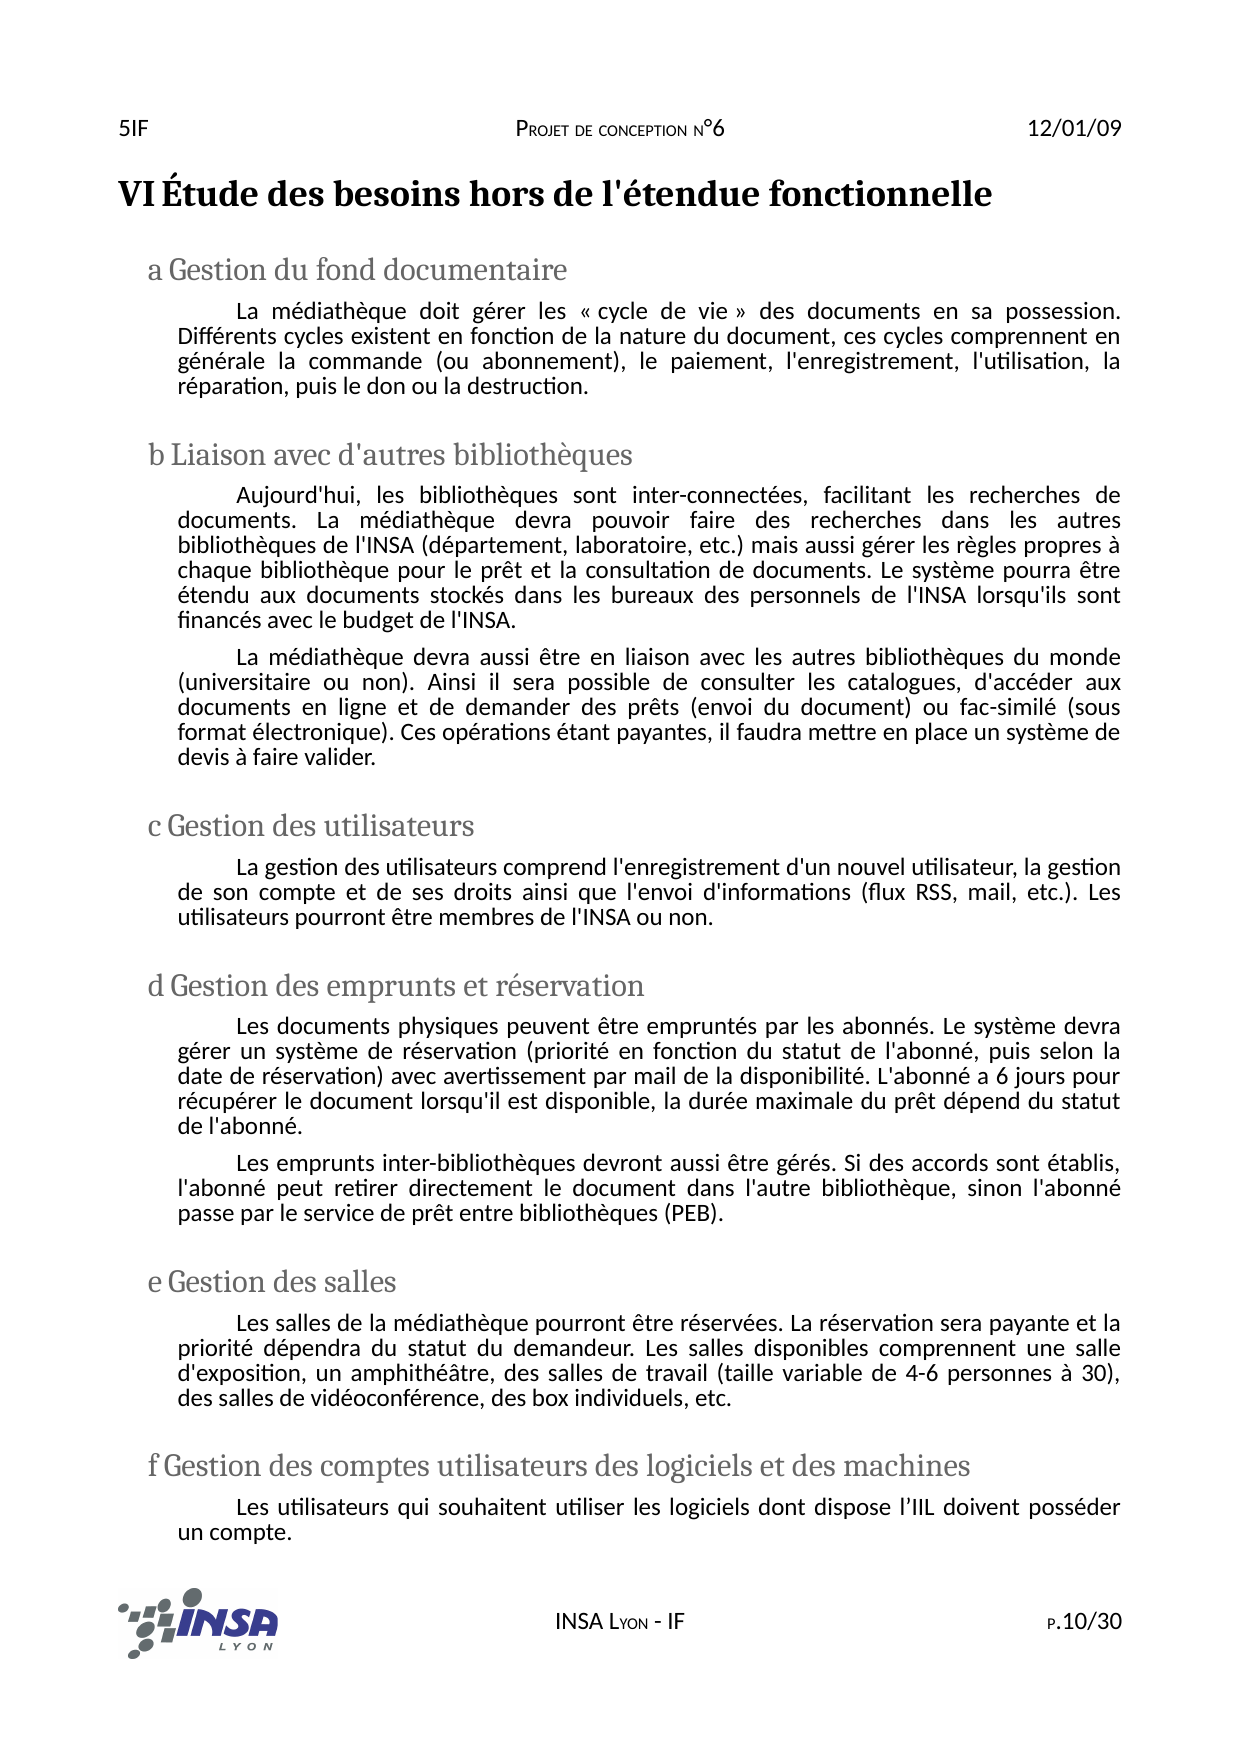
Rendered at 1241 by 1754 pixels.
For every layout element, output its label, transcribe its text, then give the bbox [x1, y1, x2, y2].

text Les salles de la médiathèque pourront être réservées. La réservation sera payante et la priorité dépendra du statut du demandeur. Les salles disponibles comprennent une salle d'exposition, un amphithéâtre, des salles de travail (taille variable de 4-6 personnes à 30), des salles de vidéoconférence, des box individuels, etc. [177, 1312, 1122, 1412]
subtitle Gestion du fond documentaire [118, 251, 1122, 288]
picture [118, 1588, 278, 1659]
text Les utilisateurs qui souhaitent utiliser les logiciels dont dispose l’IIL doivent posséder un compte. [177, 1497, 1122, 1547]
subtitle Gestion des emprunts et réservation [118, 967, 1122, 1004]
text Aujourd'hui, les bibliothèques sont inter-connectées, facilitant les recherches de documents. La médiathèque devra pouvoir faire des recherches dans les autres bibliothèques de l'INSA (département, laboratoire, etc.) mais aussi gérer les règles propres à chaque bibliothèque pour le prêt et la consultation de documents. Le système pourra être étendu aux documents stockés dans les bureaux des personnels de l'INSA lorsqu'ils sont financés avec le budget de l'INSA. [177, 485, 1122, 635]
text La médiathèque doit gérer les « cycle de vie » des documents en sa possession. Différents cycles existent en fonction de la nature du document, ces cycles comprennent en générale la commande (ou abonnement), le paiement, l'enregistrement, l'utilisation, la réparation, puis le don ou la destruction. [177, 300, 1122, 400]
subtitle Liaison avec d'autres bibliothèques [118, 436, 1122, 473]
subtitle Gestion des utilisateurs [118, 807, 1122, 844]
subtitle Gestion des comptes utilisateurs des logiciels et des machines [118, 1448, 1122, 1485]
text La gestion des utilisateurs comprend l'enregistrement d'un nouvel utilisateur, la gestion de son compte et de ses droits ainsi que l'envoi d'informations (flux RSS, mail, etc.). Les utilisateurs pourront être membres de l'INSA ou non. [177, 856, 1122, 931]
text Les emprunts inter-bibliothèques devront aussi être gérés. Si des accords sont établis, l'abonné peut retirer directement le document dans l'autre bibliothèque, sinon l'abonné passe par le service de prêt entre bibliothèques (PEB). [177, 1153, 1122, 1228]
text Les documents physiques peuvent être empruntés par les abonnés. Le système devra gérer un système de réservation (priorité en fonction du statut de l'abonné, puis selon la date de réservation) avec avertissement par mail de la disponibilité. L'abonné a 6 jours pour récupérer le document lorsqu'il est disponible, la durée maximale du prêt dépend du statut de l'abonné. [177, 1016, 1122, 1141]
subtitle Gestion des salles [118, 1263, 1122, 1300]
text La médiathèque devra aussi être en liaison avec les autres bibliothèques du monde (universitaire ou non). Ainsi il sera possible de consulter les catalogues, d'accéder aux documents en ligne et de demander des prêts (envoi du document) ou fac-similé (sous format électronique). Ces opérations étant payantes, il faudra mettre en place un système de devis à faire valider. [177, 647, 1122, 772]
subtitle Étude des besoins hors de l'étendue fonctionnelle [118, 173, 1122, 216]
